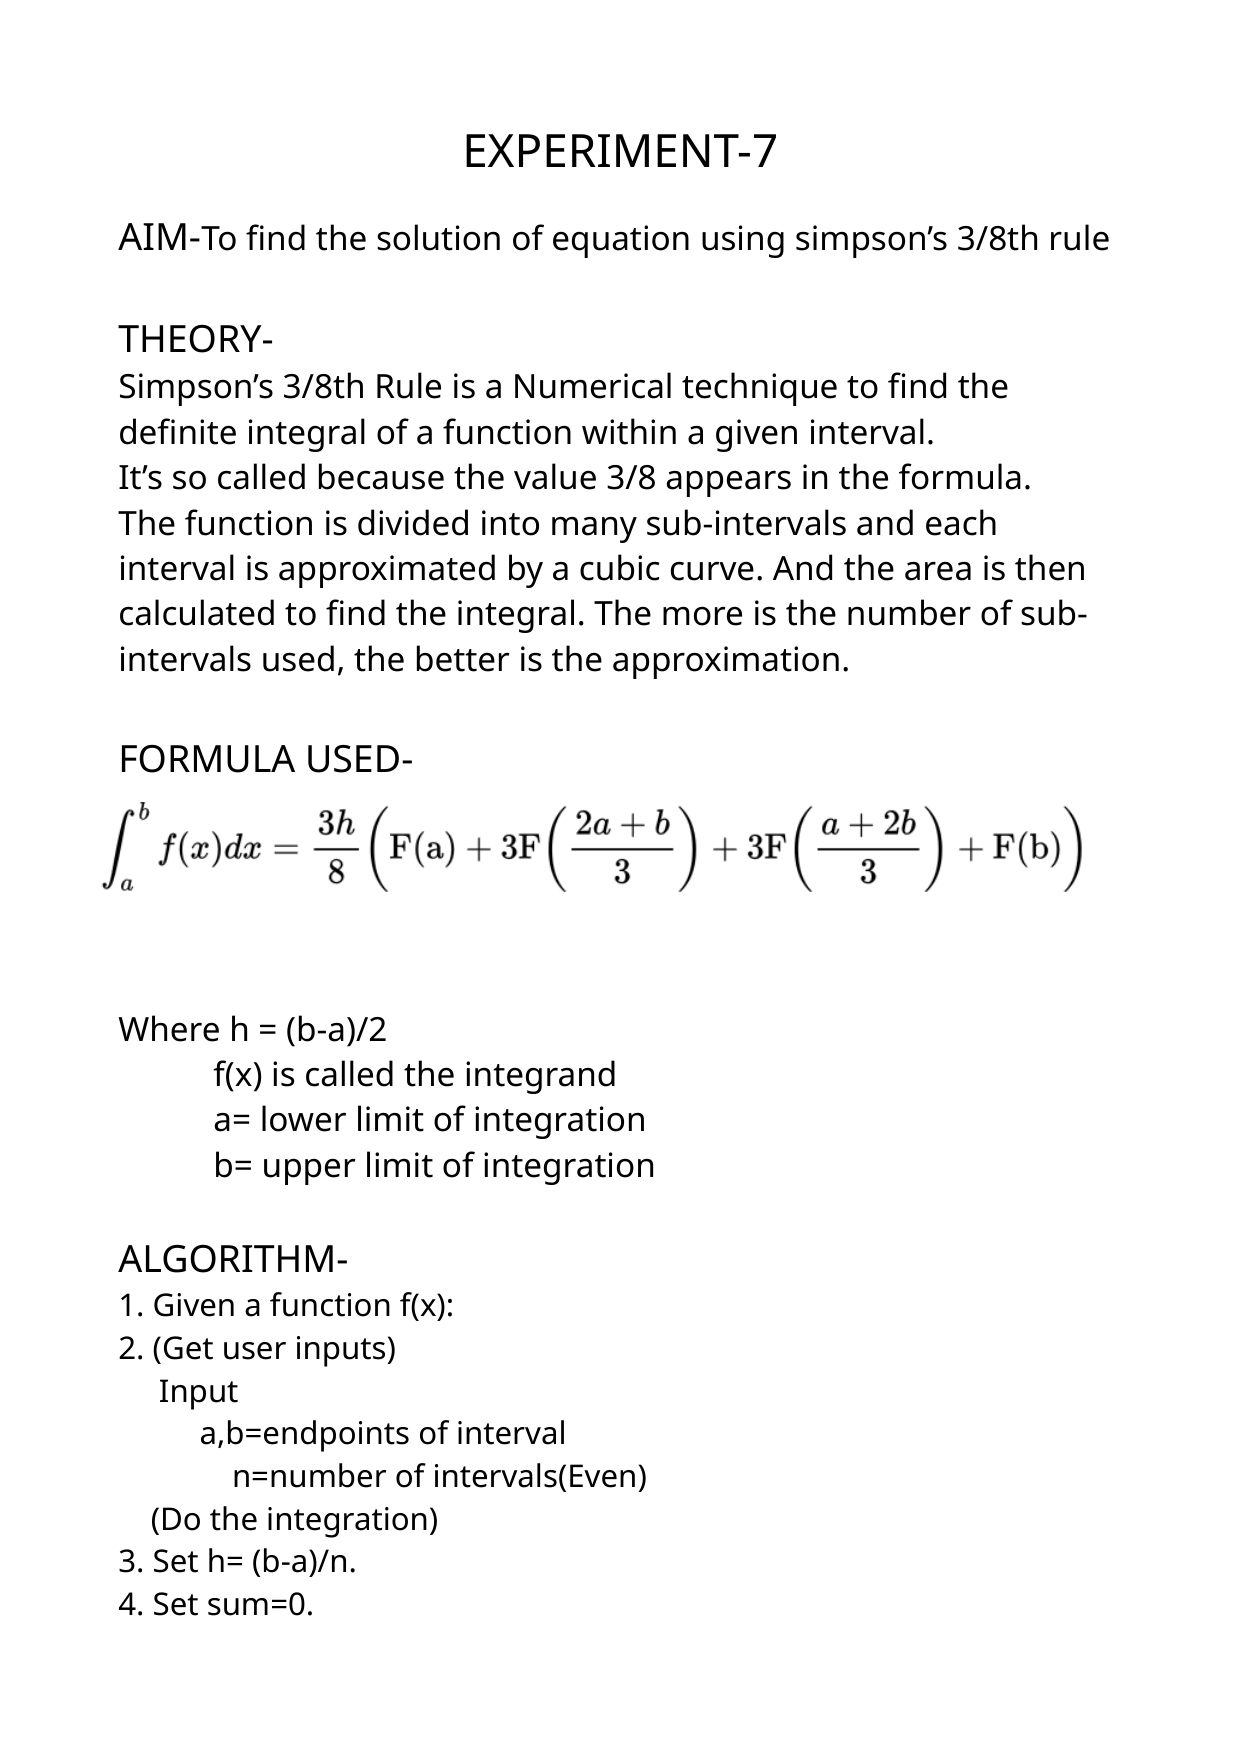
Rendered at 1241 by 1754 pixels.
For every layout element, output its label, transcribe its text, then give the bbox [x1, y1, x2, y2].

text a,b=endpoints of interval [118, 1411, 1122, 1454]
text (Do the integration) [118, 1496, 1122, 1539]
picture [90, 802, 1095, 904]
text 2. (Get user inputs) [118, 1326, 1122, 1369]
text 1. Given a function f(x): [118, 1283, 1122, 1326]
text FORMULA USED- [118, 732, 1122, 783]
text 3. Set h= (b-a)/n. [118, 1539, 1122, 1582]
text Where h = (b-a)/2 [118, 1005, 1122, 1051]
text 4. Set sum=0. [118, 1582, 1122, 1624]
text THEORY- [118, 312, 1122, 363]
text Simpson’s 3/8th Rule is a Numerical technique to find the definite integral of a function within a given interval. It’s so called because the value 3/8 appears in the formula. [118, 363, 1122, 499]
text n=number of intervals(Even) [118, 1454, 1122, 1496]
text b= upper limit of integration [118, 1142, 1122, 1187]
text Input [118, 1369, 1122, 1411]
text a= lower limit of integration [118, 1096, 1122, 1142]
text The function is divided into many sub-intervals and each interval is approximated by a cubic curve. And the area is then calculated to find the integral. The more is the number of sub-intervals used, the better is the approximation. [118, 499, 1122, 681]
text AIM-To find the solution of equation using simpson’s 3/8th rule [118, 210, 1122, 261]
text ALGORITHM- [118, 1232, 1122, 1283]
text f(x) is called the integrand [118, 1051, 1122, 1096]
